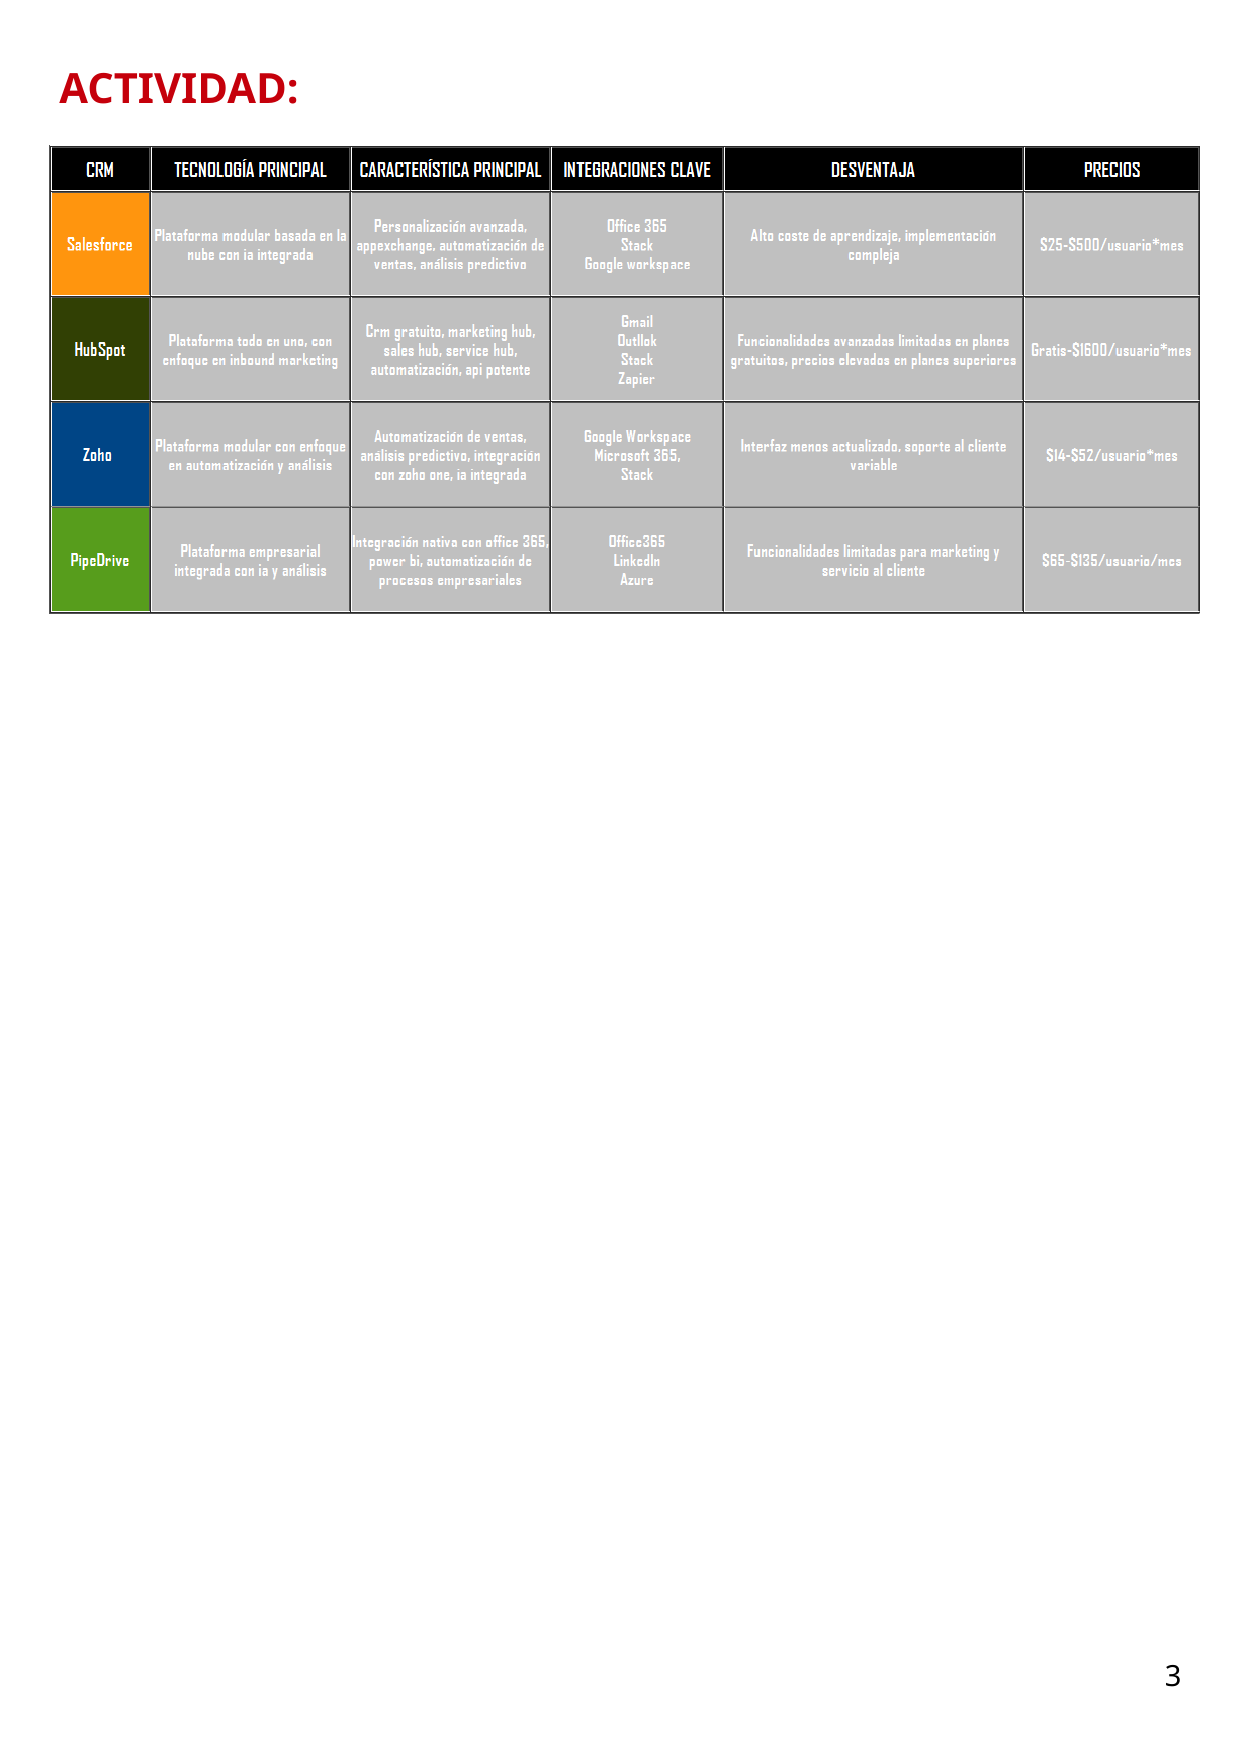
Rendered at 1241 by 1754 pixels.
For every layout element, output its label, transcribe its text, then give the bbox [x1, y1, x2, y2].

picture [45, 142, 1206, 616]
subtitle ACTIVIDAD: [59, 59, 1181, 116]
